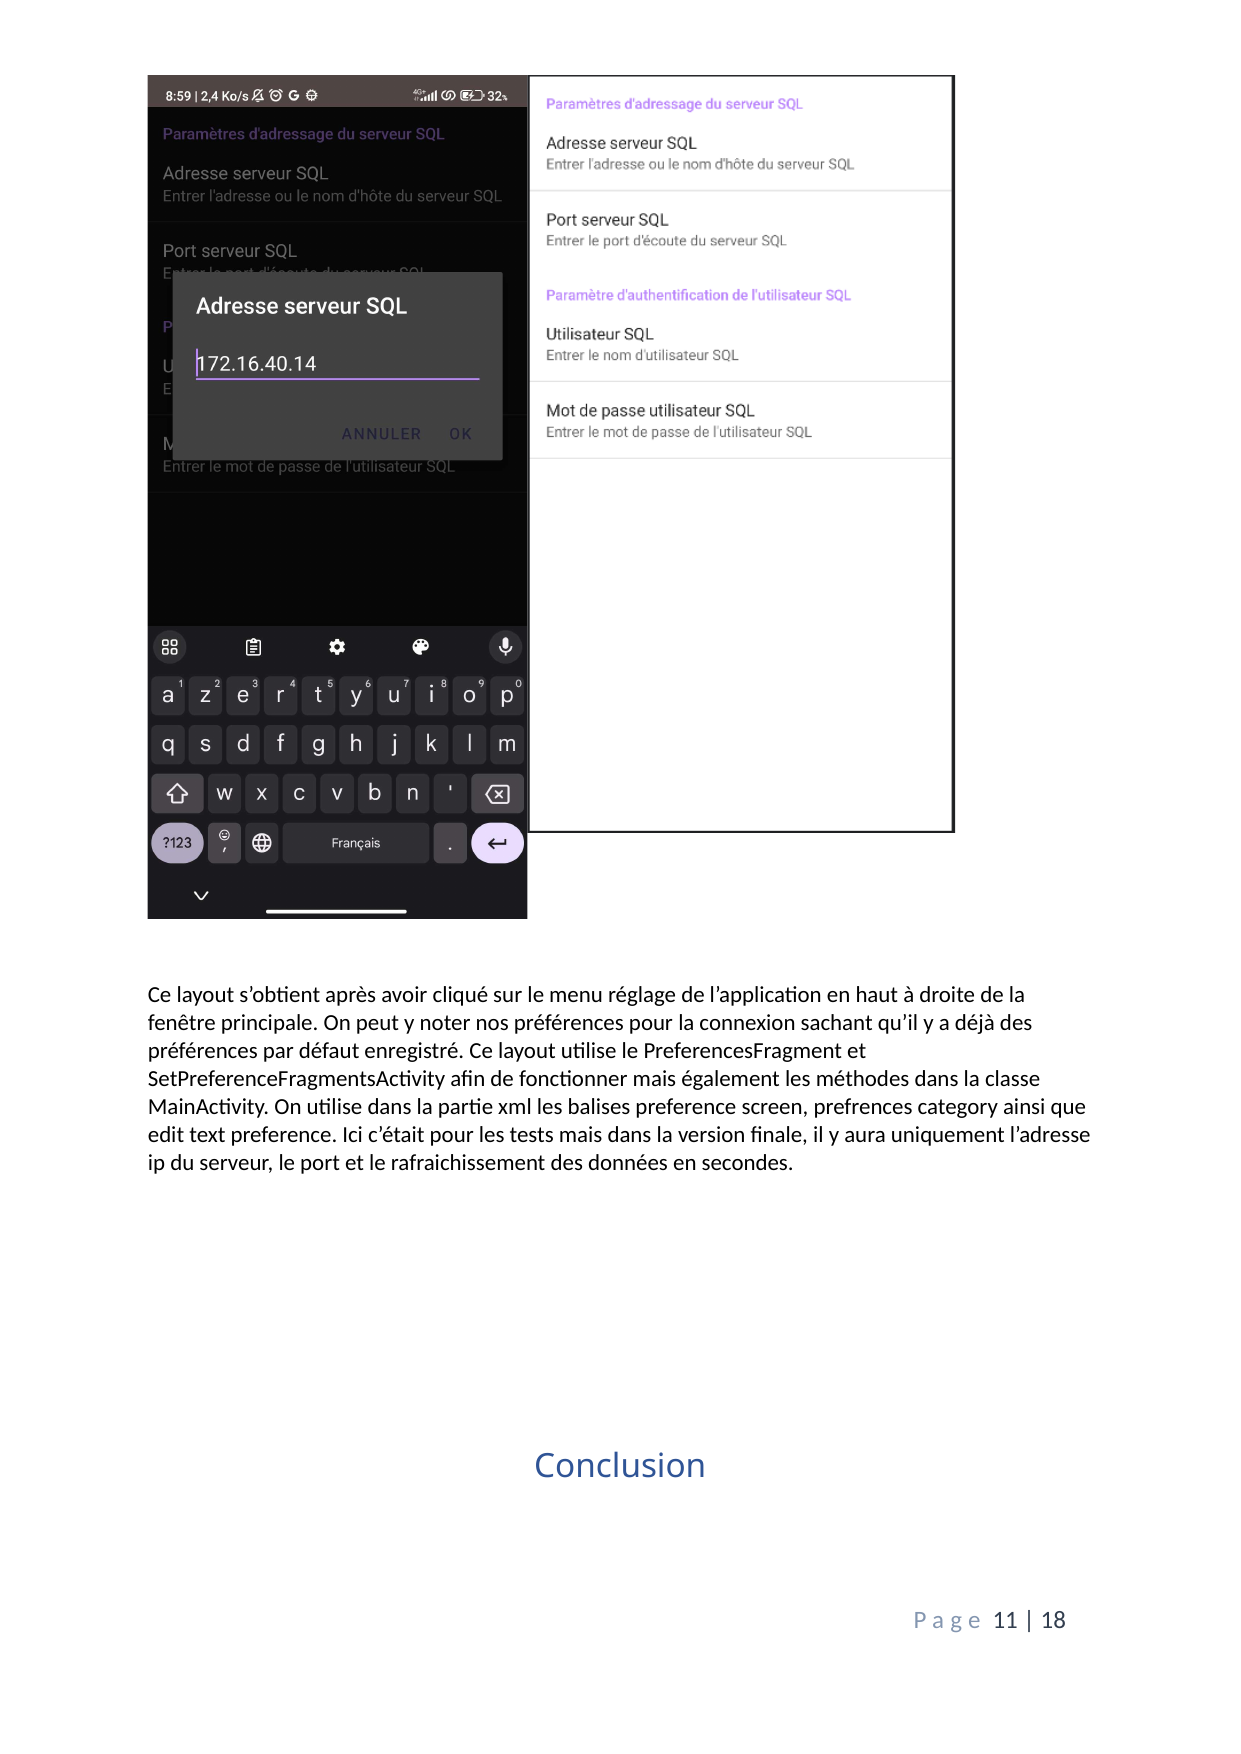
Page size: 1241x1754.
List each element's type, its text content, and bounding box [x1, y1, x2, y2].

subtitle Conclusion [148, 1441, 1093, 1487]
text Ce layout s’obtient après avoir cliqué sur le menu réglage de l’application en haut à droite de la fenêtre principale. On peut y noter nos préférences pour la connexion sachant qu’il y a déjà des préférences par défaut enregistré. Ce layout utilise le PreferencesFragment et SetPreferenceFragmentsActivity afin de fonctionner mais également les méthodes dans la classe MainActivity. On utilise dans la partie xml les balises preference screen, prefrences category ainsi que edit text preference. Ici c’était pour les tests mais dans la version finale, il y aura uniquement l’adresse ip du serveur, le port et le rafraichissement des données en secondes. [148, 980, 1093, 1176]
